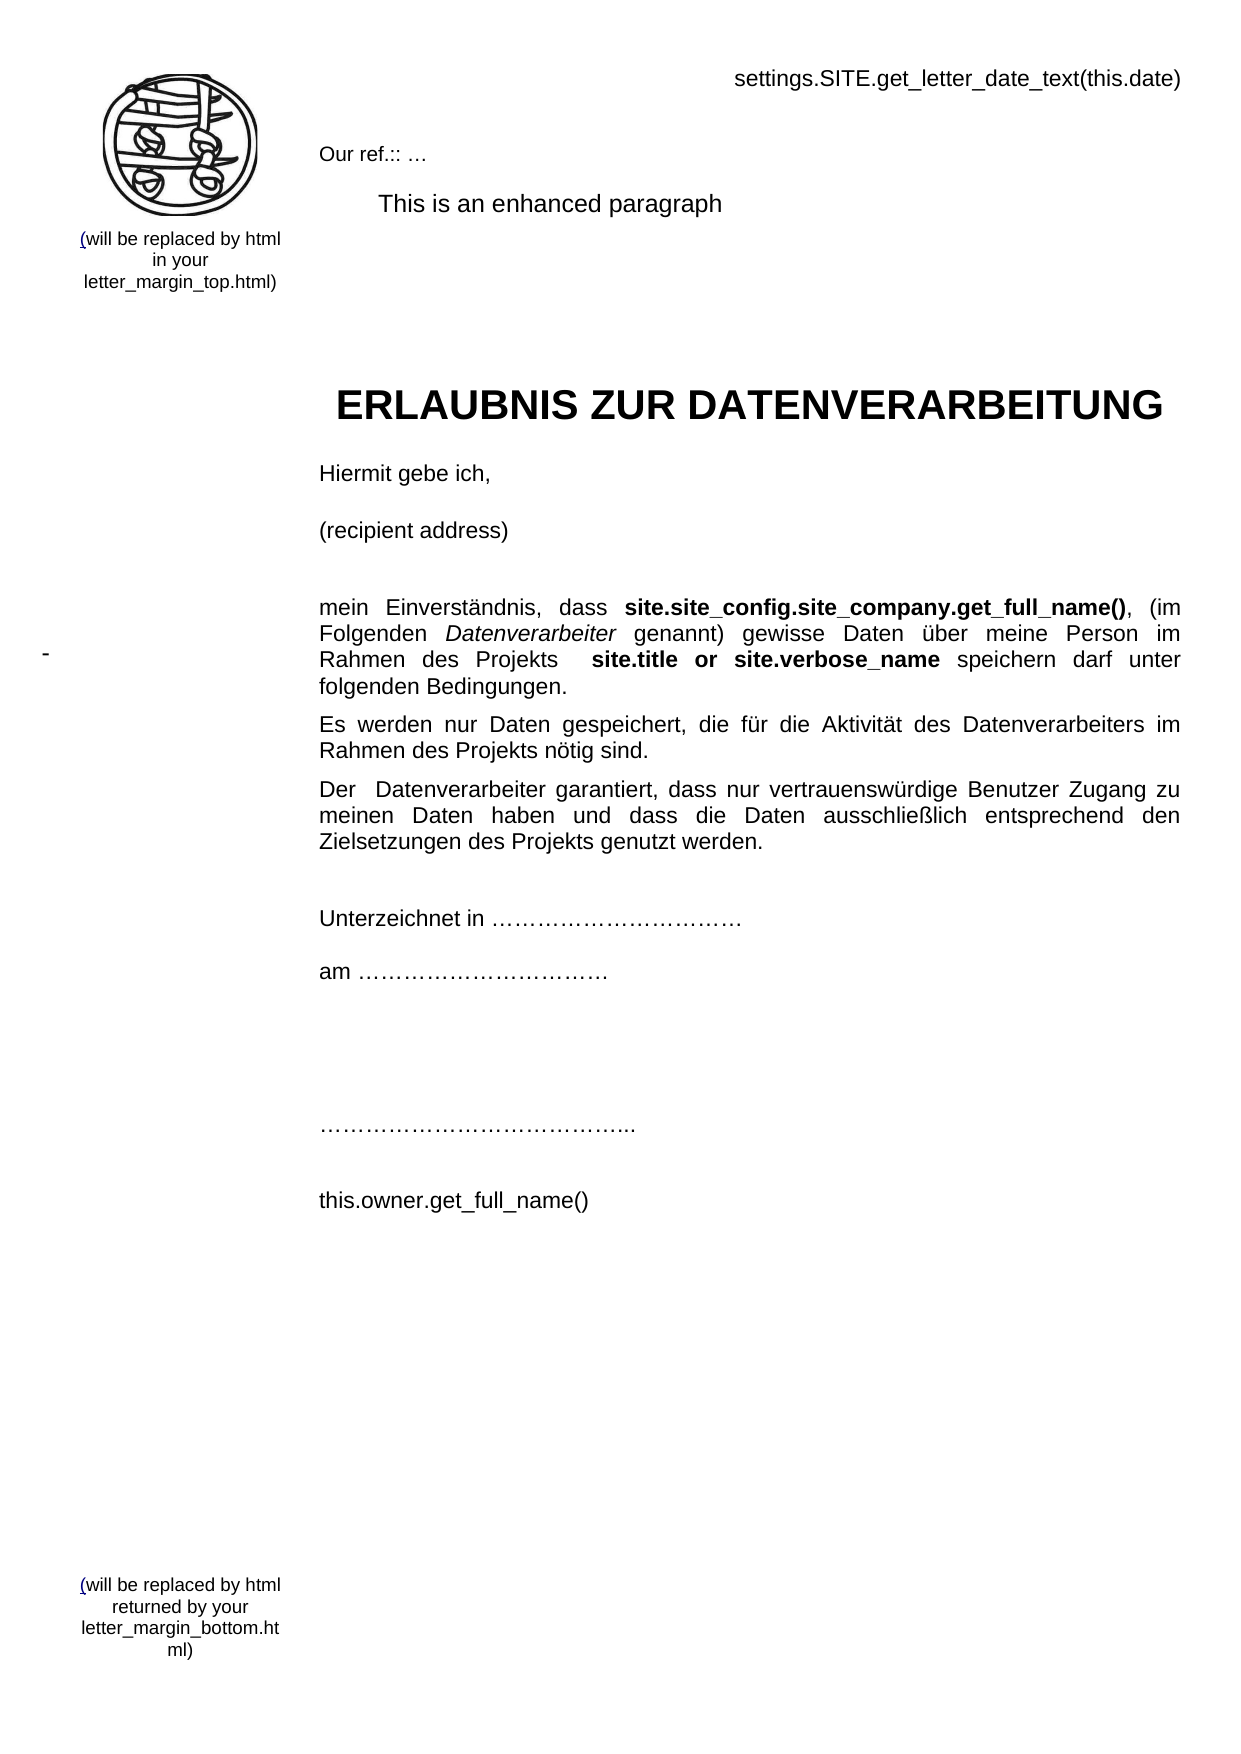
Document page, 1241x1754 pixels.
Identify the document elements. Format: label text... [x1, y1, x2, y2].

text This is an enhanced paragraph [378, 189, 1122, 218]
text this.owner.get_full_name() [319, 1187, 1181, 1240]
subtitle Erlaubnis zur Datenverarbeitung [319, 380, 1181, 428]
text (will be replaced by html returned by your letter_margin_bottom.html) [76, 1574, 284, 1660]
text mein Einverständnis, dass site.site_config.site_company.get_full_name(), (im Folgenden Datenverarbeiter genannt) gewisse Daten über meine Person im Rahmen des Projekts site.title or site.verbose_name speichern darf unter folgenden Bedingungen. [319, 594, 1181, 699]
text Unterzeichnet in …………………………… am …………………………… [319, 905, 1181, 984]
text Der Datenverarbeiter garantiert, dass nur vertrauenswürdige Benutzer Zugang zu meinen Daten haben und dass die Daten ausschließlich entsprechend den Zielsetzungen des Projekts genutzt werden. [319, 776, 1181, 855]
text …………………………………... [319, 1111, 1181, 1137]
text (will be replaced by html in your letter_margin_top.html) [76, 228, 284, 292]
picture [102, 74, 258, 216]
text (recipient address) [319, 517, 1181, 544]
text Our ref.:: … [319, 141, 1181, 165]
text settings.SITE.get_letter_date_text(this.date) [319, 65, 1181, 91]
text Hiermit gebe ich, [319, 460, 1181, 487]
text Es werden nur Daten gespeichert, die für die Aktivität des Datenverarbeiters im Rahmen des Projekts nötig sind. [319, 711, 1181, 764]
text - [41, 638, 59, 667]
